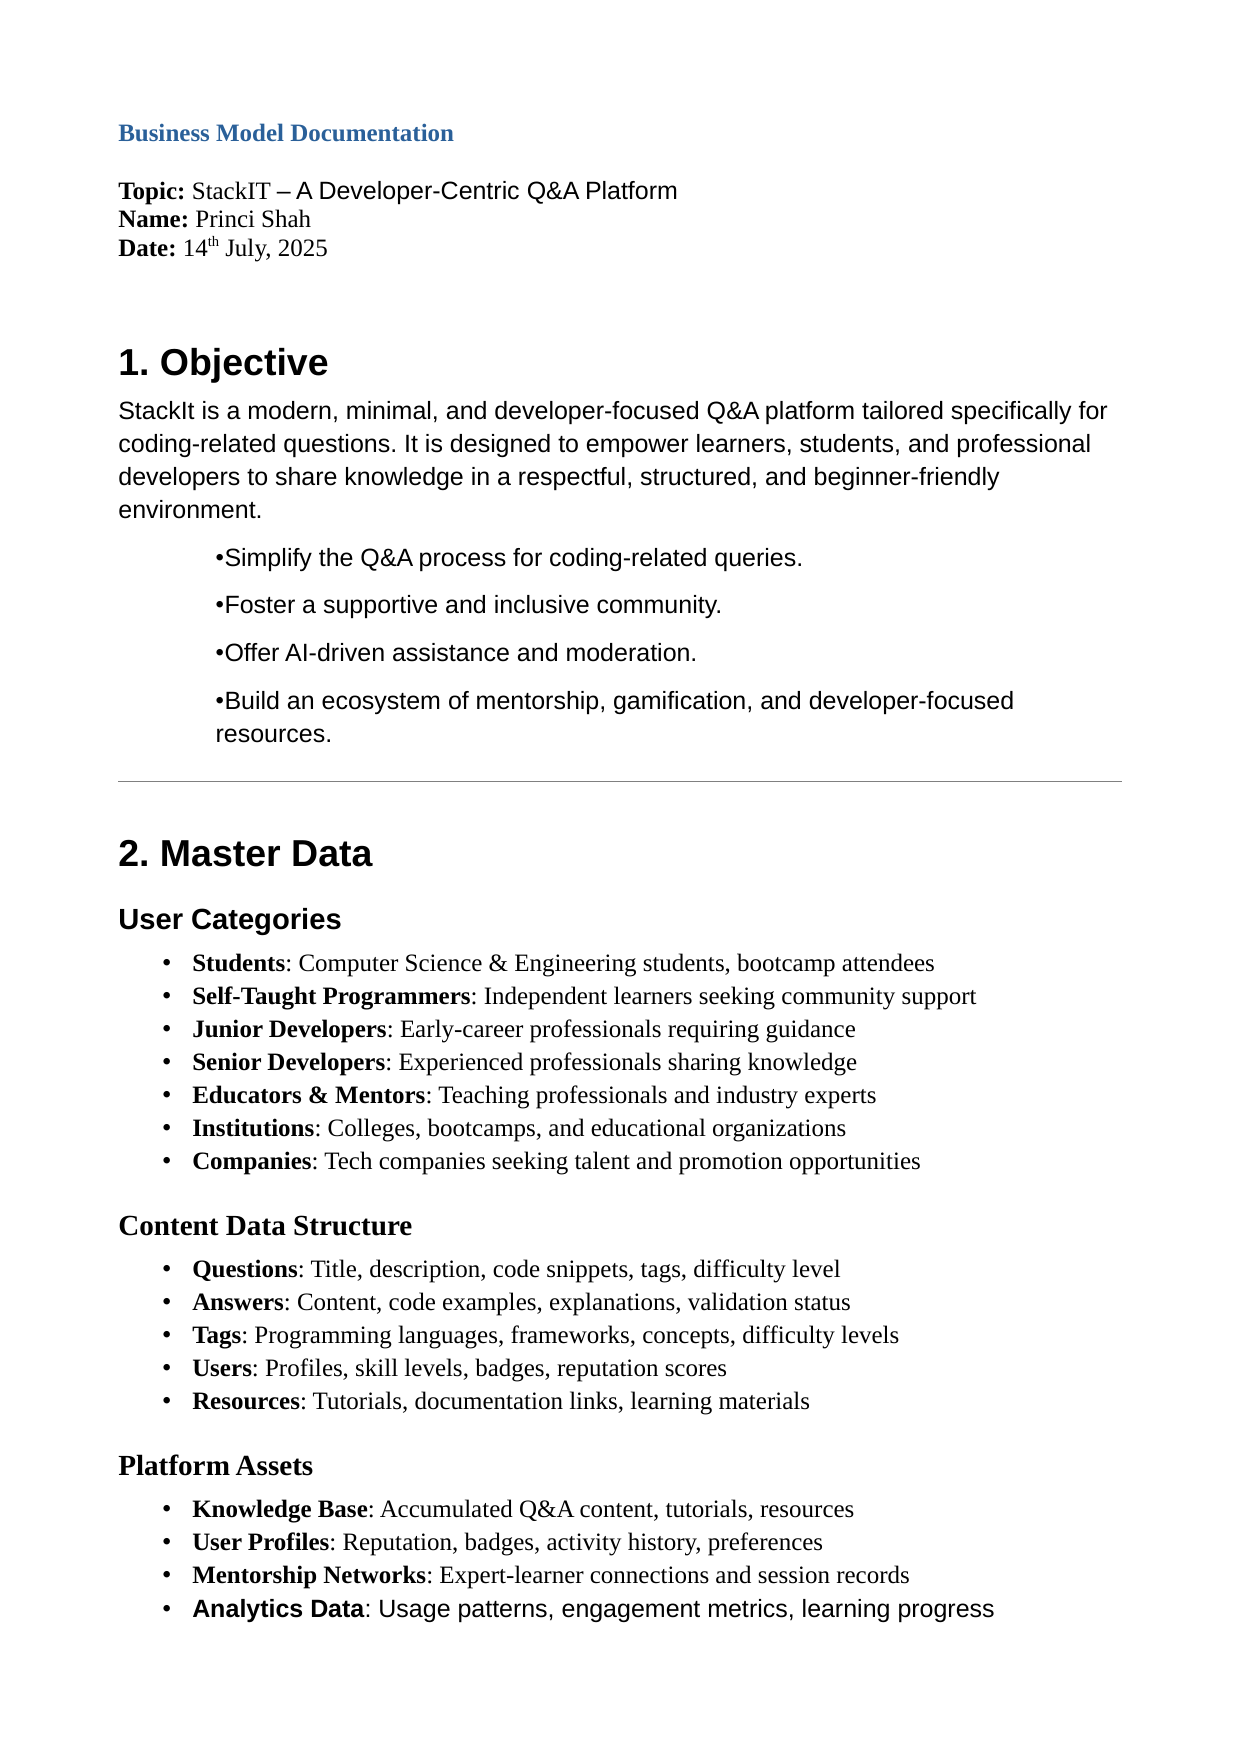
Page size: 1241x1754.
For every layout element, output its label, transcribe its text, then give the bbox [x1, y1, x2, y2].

list Resources: Tutorials, documentation links, learning materials [162, 1386, 1122, 1415]
subtitle Content Data Structure [118, 1208, 1122, 1242]
list Students: Computer Science & Engineering students, bootcamp attendees [162, 948, 1122, 977]
list Junior Developers: Early-career professionals requiring guidance [162, 1014, 1122, 1043]
text Business Model Documentation [118, 118, 1122, 147]
subtitle User Categories [118, 902, 1122, 935]
subtitle 1. Objective [118, 340, 1122, 383]
list Knowledge Base: Accumulated Q&A content, tutorials, resources [162, 1494, 1122, 1523]
list Tags: Programming languages, frameworks, concepts, difficulty levels [162, 1320, 1122, 1349]
text Date: 14th July, 2025 [118, 233, 1122, 262]
list Self-Taught Programmers: Independent learners seeking community support [162, 981, 1122, 1009]
list Simplify the Q&A process for coding-related queries. [142, 543, 1122, 571]
list Answers: Content, code examples, explanations, validation status [162, 1287, 1122, 1316]
list Mentorship Networks: Expert-learner connections and session records [162, 1561, 1122, 1589]
list Users: Profiles, skill levels, badges, reputation scores [162, 1353, 1122, 1382]
list Foster a supportive and inclusive community. [142, 590, 1122, 619]
text StackIt is a modern, minimal, and developer-focused Q&A platform tailored specifically for coding-related questions. It is designed to empower learners, students, and professional developers to share knowledge in a respectful, structured, and beginner-friendly environment. [118, 396, 1122, 524]
list Companies: Tech companies seeking talent and promotion opportunities [162, 1146, 1122, 1175]
subtitle Platform Assets [118, 1448, 1122, 1482]
subtitle 2. Master Data [118, 832, 1122, 875]
list Educators & Mentors: Teaching professionals and industry experts [162, 1080, 1122, 1109]
list Senior Developers: Experienced professionals sharing knowledge [162, 1047, 1122, 1076]
list Build an ecosystem of mentorship, gamification, and developer-focused resources. [142, 686, 1122, 748]
list User Profiles: Reputation, badges, activity history, preferences [162, 1527, 1122, 1556]
list Offer AI-driven assistance and moderation. [142, 638, 1122, 667]
text Topic: StackIT – A Developer-Centric Q&A Platform Name: Princi Shah [118, 176, 1122, 233]
list Analytics Data: Usage patterns, engagement metrics, learning progress [162, 1593, 1122, 1622]
list Questions: Title, description, code snippets, tags, difficulty level [162, 1254, 1122, 1283]
list Institutions: Colleges, bootcamps, and educational organizations [162, 1113, 1122, 1142]
